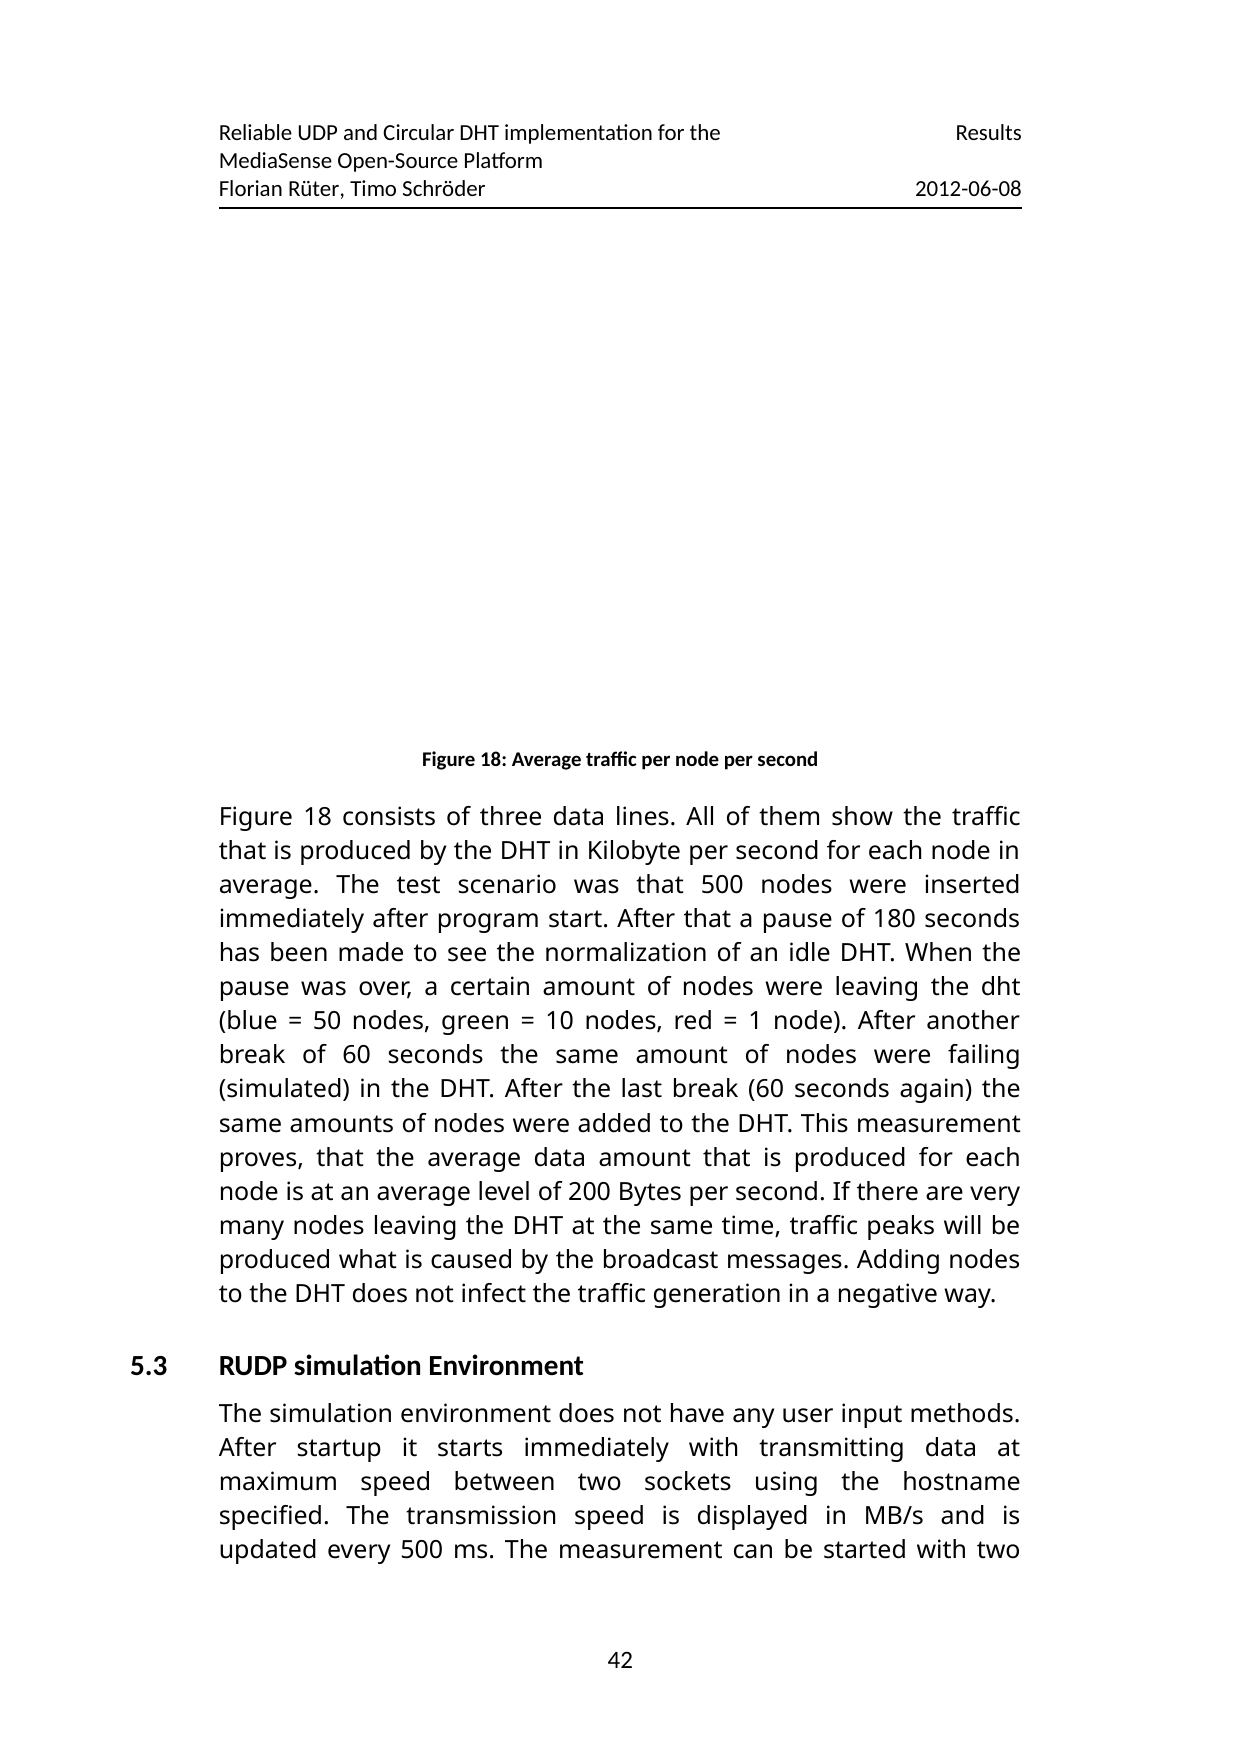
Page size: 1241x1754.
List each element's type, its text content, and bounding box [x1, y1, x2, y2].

text Figure 12 consists of three data lines. All of them show the traffic that is produced by the DHT in Kilobyte per second for each node in average. The test scenario was that 500 nodes were inserted immediately after program start. After that a pause of 180 seconds has been made to see the normalization of an idle DHT. When the pause was over, a certain amount of nodes were leaving the dht (blue = 50 nodes, green = 10 nodes, red = 1 node). After another break of 60 seconds the same amount of nodes were failing (simulated) in the DHT. After the last break (60 seconds again) the same amounts of nodes were added to the DHT. This measurement proves, that the average data amount that is produced for each node is at an average level of 200 Bytes per second. If there are very many nodes leaving the DHT at the same time, traffic peaks will be produced what is caused by the broadcast messages. Adding nodes to the DHT does not infect the traffic generation in a negative way. [218, 799, 1022, 1309]
subtitle RUDP simulation Environment [130, 1347, 1022, 1382]
text Figure 12: Average traffic per node per second [218, 250, 1022, 771]
text The simulation environment does not have any user input methods. After startup it starts immediately with transmitting data at maximum speed between two sockets using the hostname specified. The transmission speed is displayed in MB/s and is updated every 500 ms. The measurement can be started with two [218, 1395, 1022, 1566]
